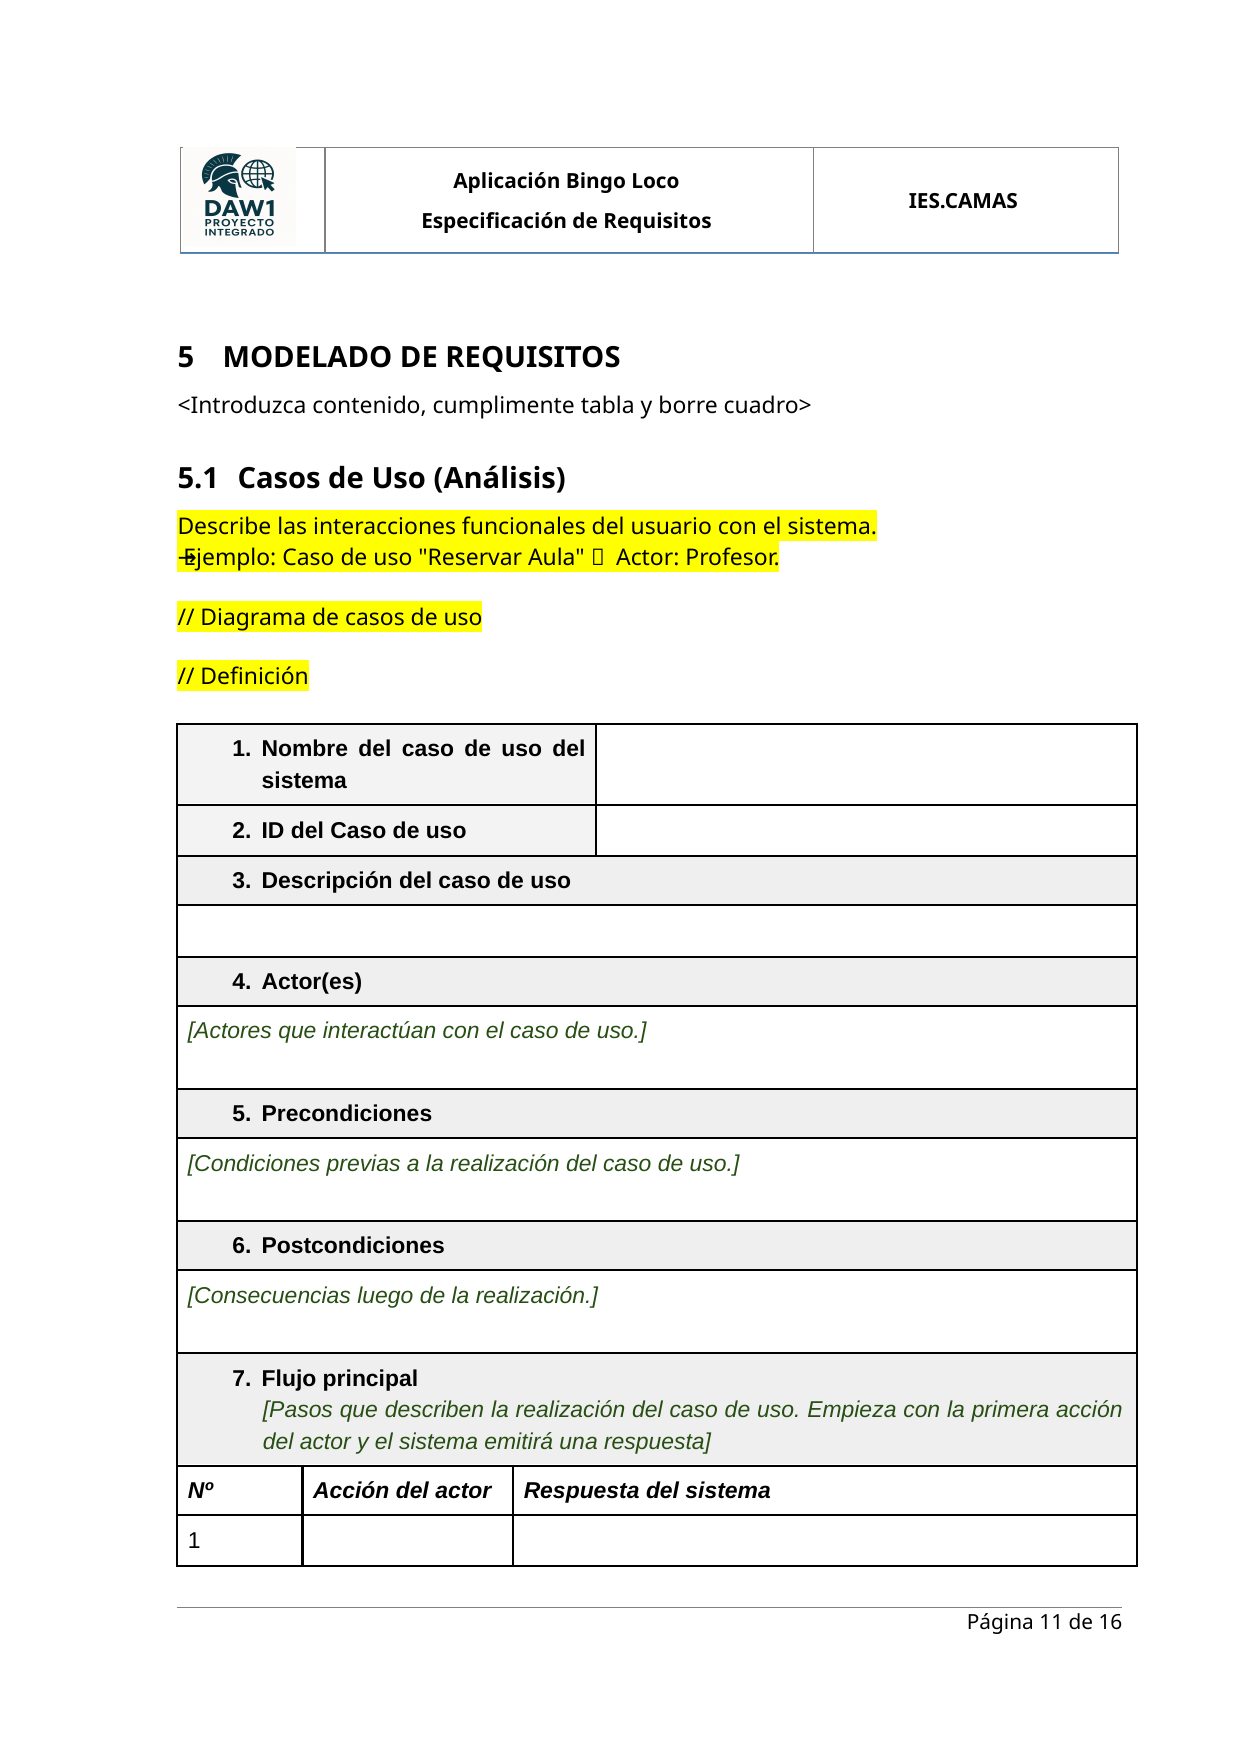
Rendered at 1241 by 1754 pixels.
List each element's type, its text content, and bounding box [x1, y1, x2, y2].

table_cell [304, 1516, 512, 1565]
text // Definición [177, 660, 1122, 691]
table_cell ID del Caso de uso [178, 806, 595, 855]
text // Diagrama de casos de uso [177, 601, 1122, 632]
table_header [597, 725, 1136, 803]
table_cell Nº [178, 1467, 301, 1514]
table_cell Postcondiciones [178, 1222, 1136, 1269]
table_header Nombre del caso de uso del sistema [178, 725, 595, 803]
text <Introduzca contenido, cumplimente tabla y borre cuadro> [177, 389, 1122, 420]
picture [183, 147, 296, 246]
table_cell 1 [178, 1516, 301, 1565]
table_cell [Consecuencias luego de la realización.] [178, 1271, 1136, 1352]
table_cell Acción del actor [304, 1467, 512, 1514]
table_cell [597, 806, 1136, 855]
table_cell Descripción del caso de uso [178, 857, 1136, 904]
table_cell [514, 1516, 1136, 1565]
table_cell [178, 906, 1136, 956]
text 🔹 Ejemplo: Caso de uso "Reservar Aula" → Actor: Profesor. [177, 541, 1122, 572]
table_cell Respuesta del sistema [514, 1467, 1136, 1514]
table_cell Flujo principal [Pasos que describen la realización del caso de uso. Empieza con la primera acción del actor y el sistema emitirá una respuesta] [178, 1354, 1136, 1464]
table_cell Actor(es) [178, 958, 1136, 1005]
table_cell Precondiciones [178, 1090, 1136, 1137]
table_cell [Actores que interactúan con el caso de uso.] [178, 1007, 1136, 1088]
text Describe las interacciones funcionales del usuario con el sistema. [177, 509, 1122, 541]
subtitle Casos de Uso (Análisis) [177, 457, 1122, 497]
subtitle MODELADO DE REQUISITOS [177, 336, 1122, 376]
table_cell [Condiciones previas a la realización del caso de uso.] [178, 1139, 1136, 1220]
